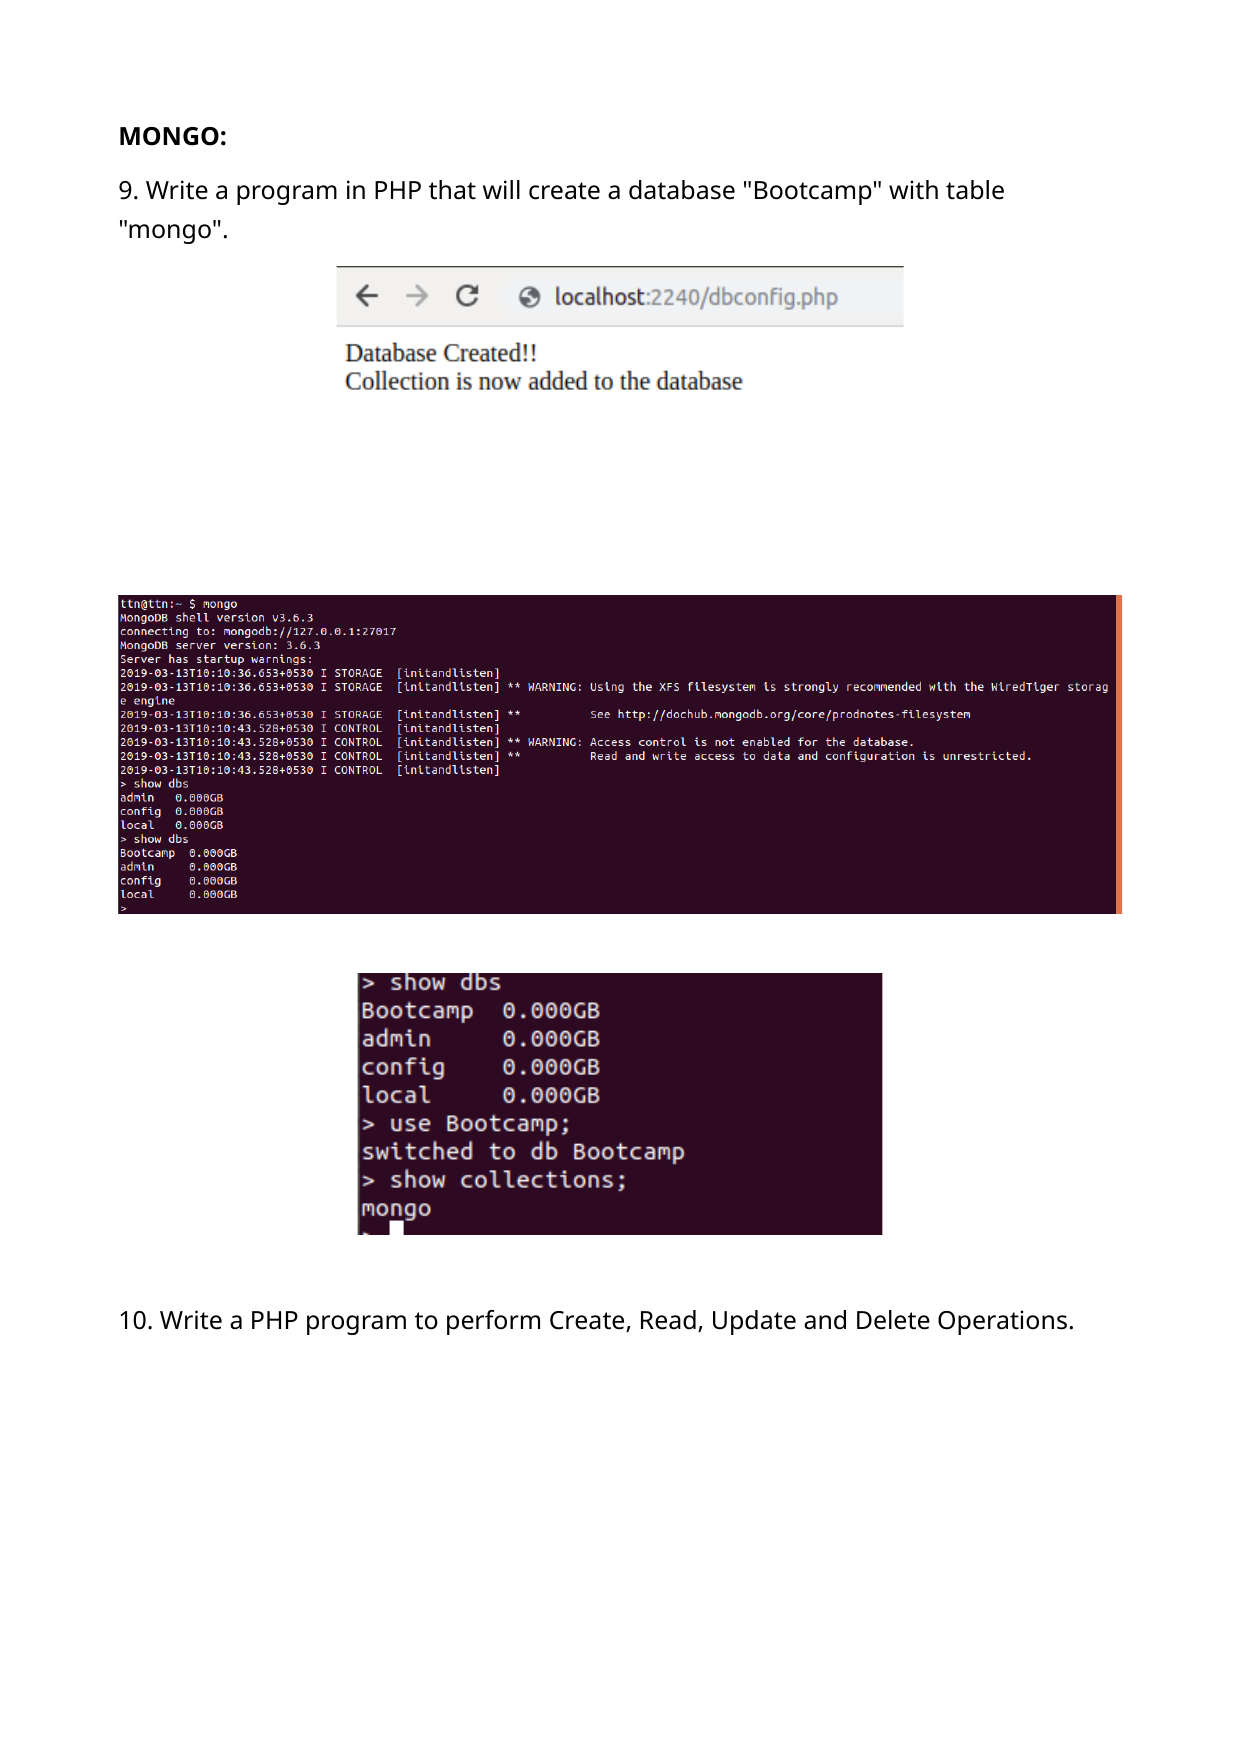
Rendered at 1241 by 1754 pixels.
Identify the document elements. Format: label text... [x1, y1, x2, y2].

picture [357, 973, 883, 1235]
picture [336, 266, 904, 539]
picture [118, 595, 1123, 914]
text 10. Write a PHP program to perform Create, Read, Update and Delete Operations. [118, 1303, 1122, 1337]
text 9. Write a program in PHP that will create a database "Bootcamp" with table "mongo". [118, 173, 1122, 246]
text MONGO: [118, 118, 1122, 152]
